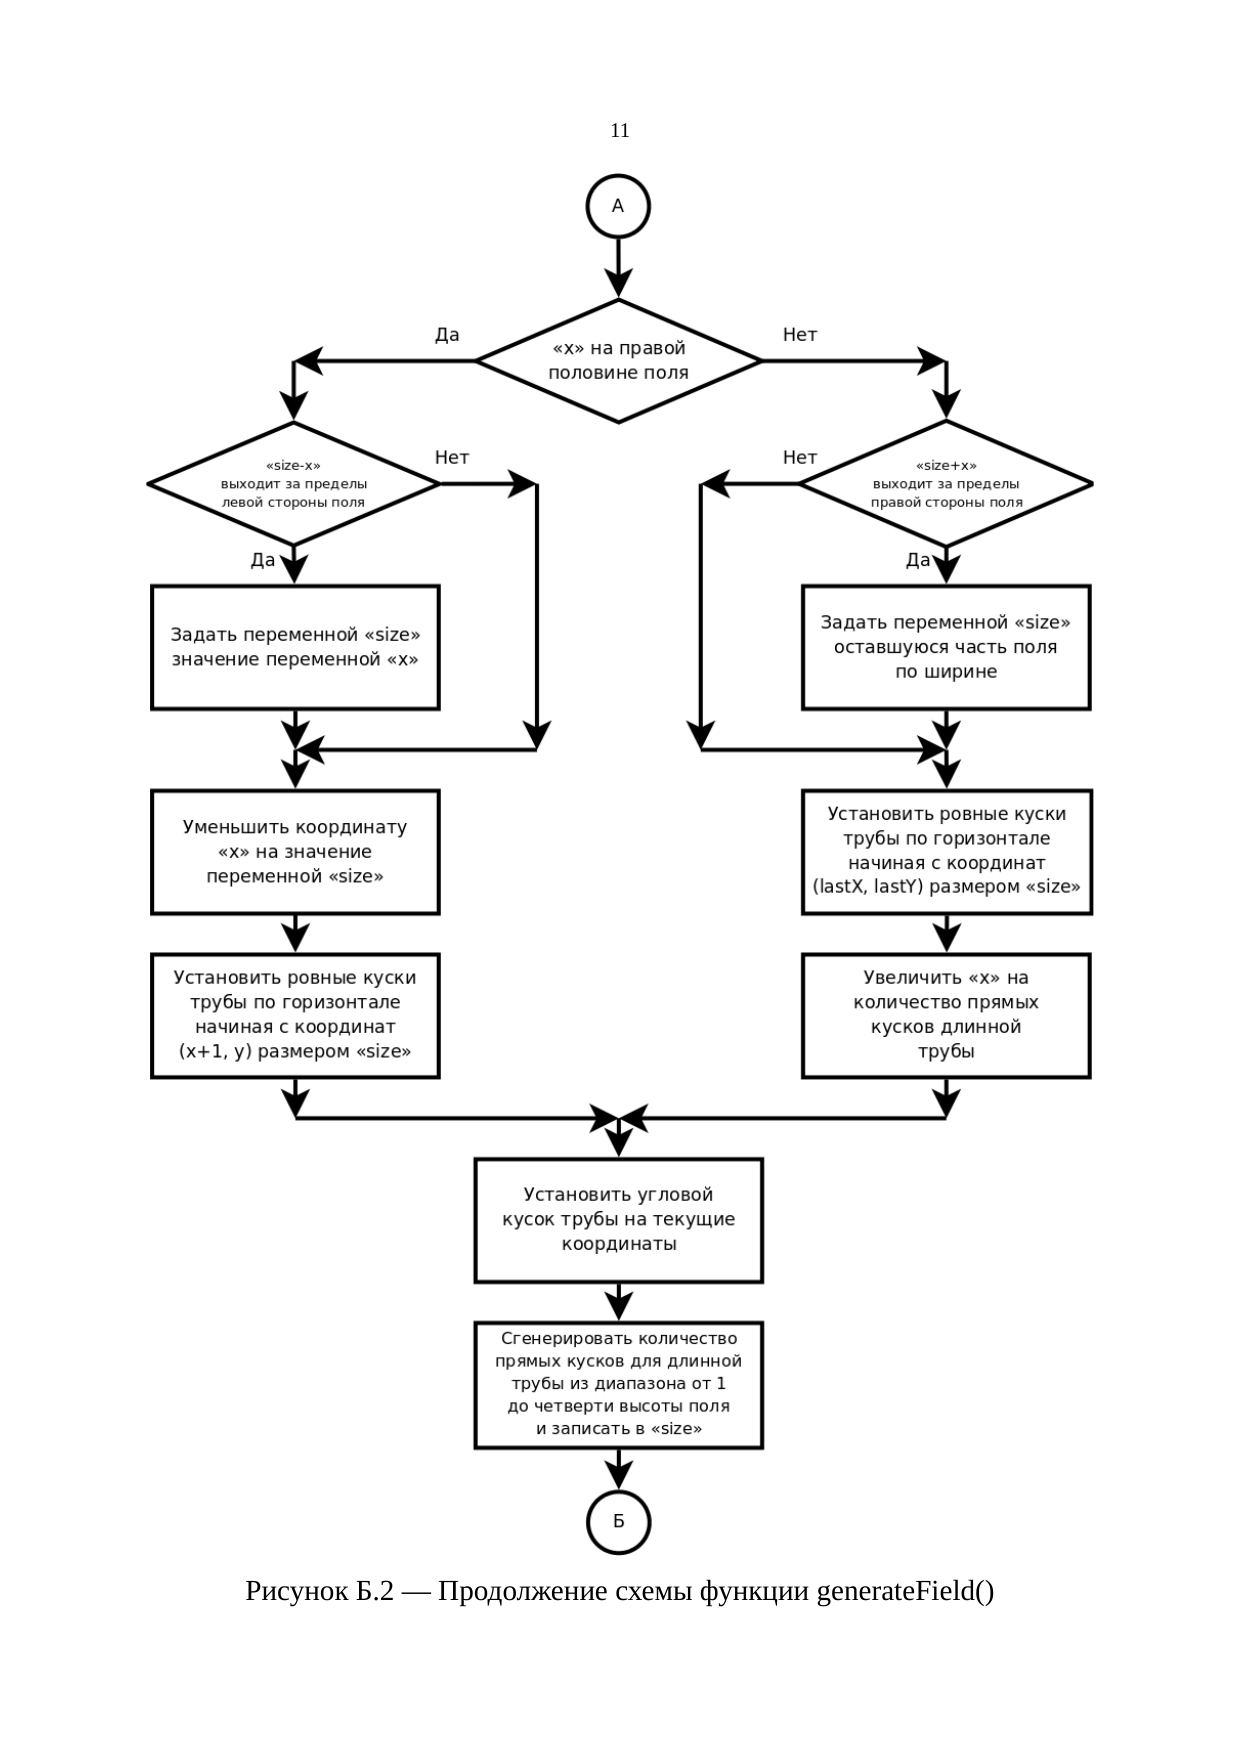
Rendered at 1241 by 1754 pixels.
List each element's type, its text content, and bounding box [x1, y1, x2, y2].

text Рисунок Б.2 — Продолжение схемы функции generateField() [118, 172, 1122, 1607]
picture [146, 171, 1094, 1557]
